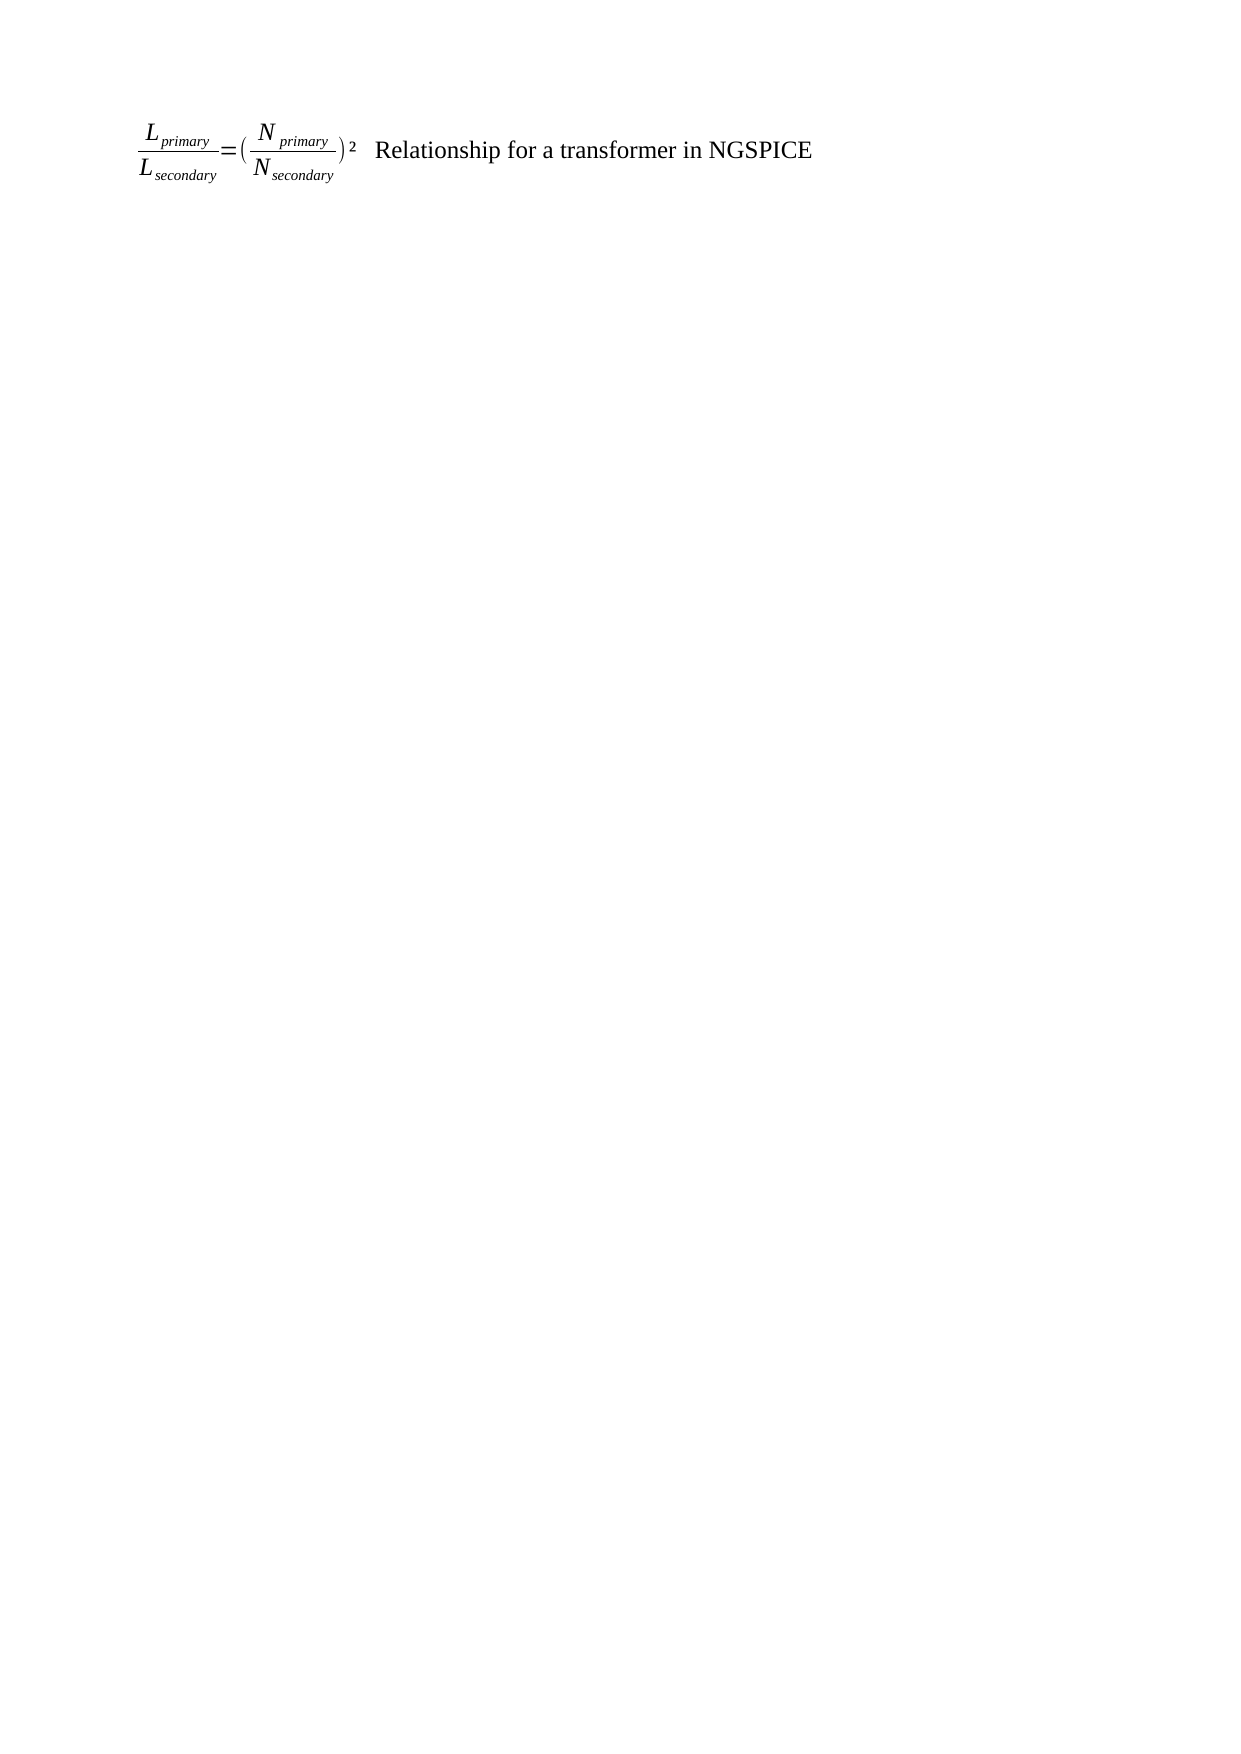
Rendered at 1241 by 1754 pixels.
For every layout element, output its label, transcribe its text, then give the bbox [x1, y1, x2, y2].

text Relationship for a transformer in NGSPICE [118, 118, 1122, 184]
